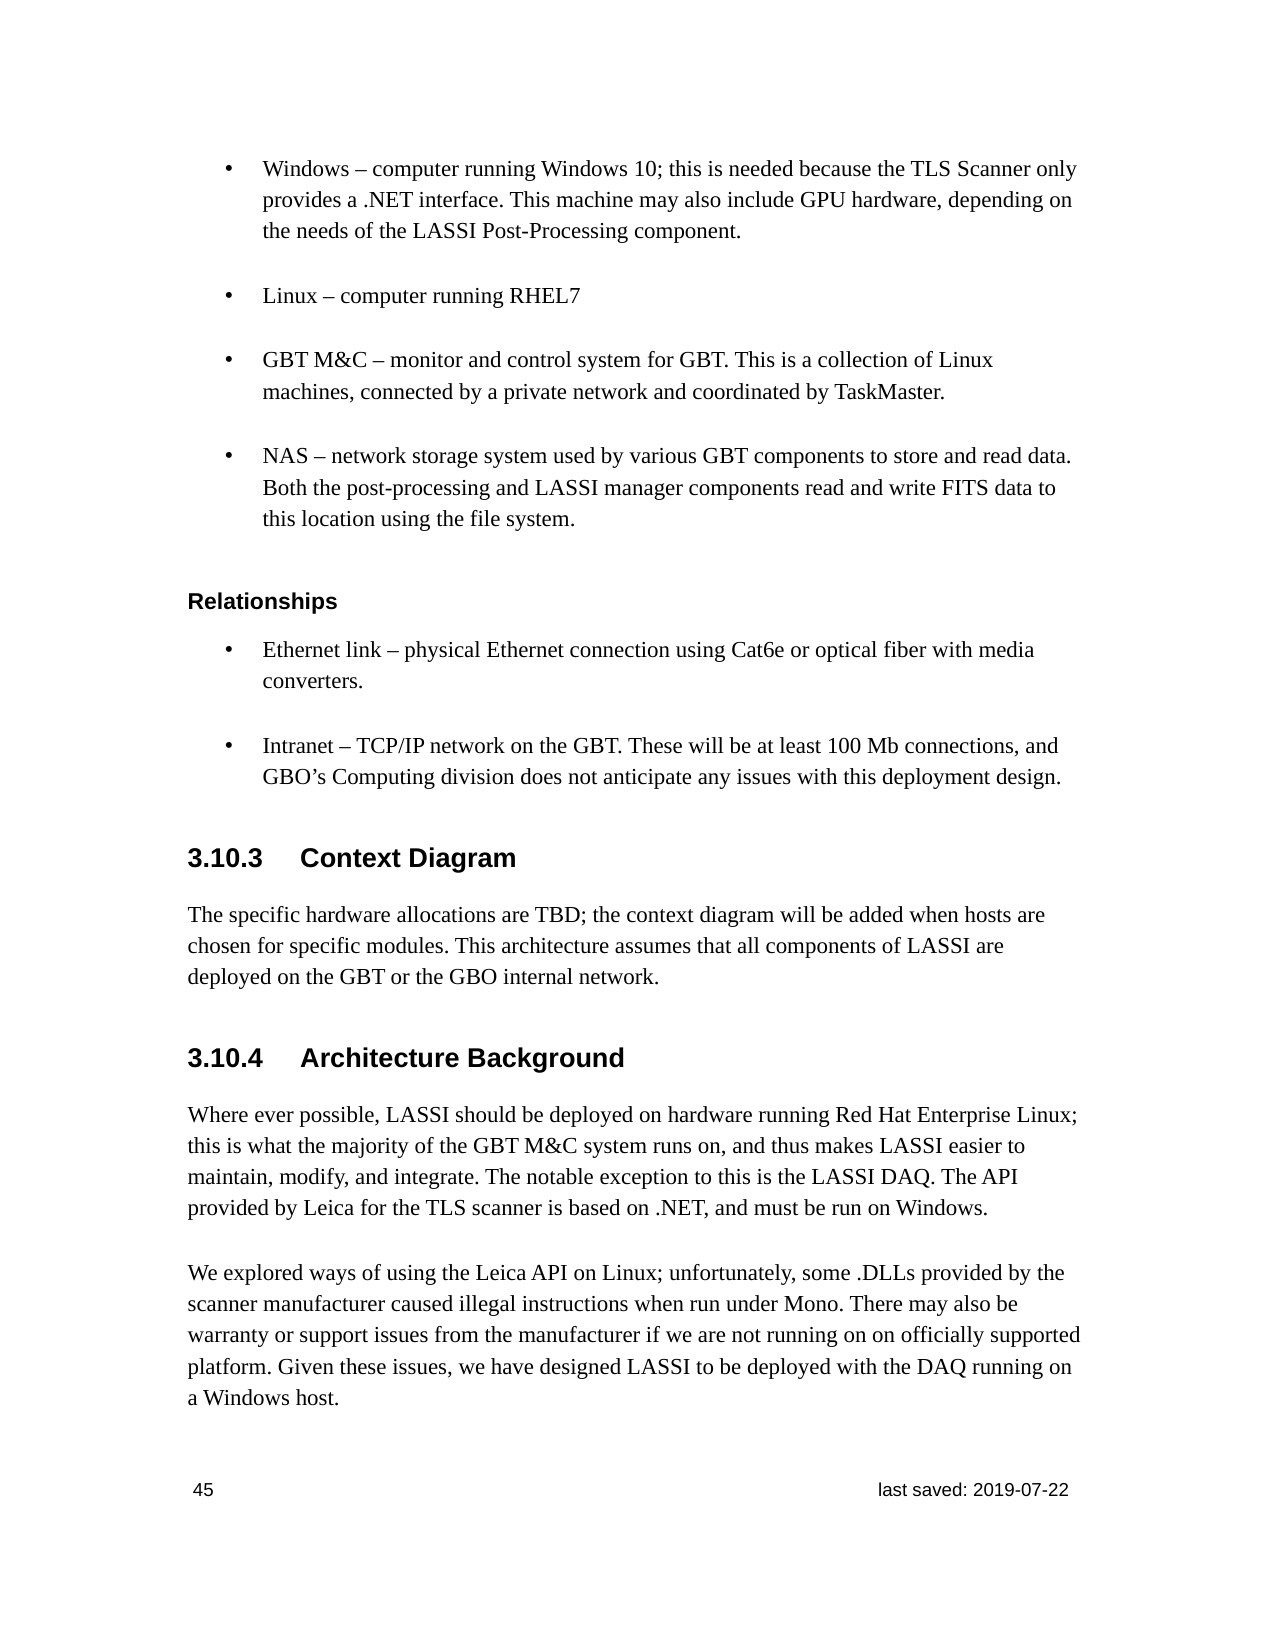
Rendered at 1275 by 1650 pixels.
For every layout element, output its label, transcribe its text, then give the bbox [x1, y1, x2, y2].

list NAS – network storage system used by various GBT components to store and read data. Both the post-processing and LASSI manager components read and write FITS data to this location using the file system. [225, 437, 1087, 531]
list GBT M&C – monitor and control system for GBT. This is a collection of Linux machines, connected by a private network and coordinated by TaskMaster. [225, 342, 1087, 404]
list Intranet – TCP/IP network on the GBT. These will be at least 100 Mb connections, and GBO’s Computing division does not anticipate any issues with this deployment design. [225, 727, 1087, 789]
subtitle Architecture Background [187, 1037, 1087, 1073]
subtitle Context Diagram [187, 837, 1087, 873]
list Linux – computer running RHEL7 [225, 277, 1087, 308]
text The specific hardware allocations are TBD; the context diagram will be added when hosts are chosen for specific modules. This architecture assumes that all components of LASSI are deployed on the GBT or the GBO internal network. [187, 896, 1087, 989]
text Where ever possible, LASSI should be deployed on hardware running Red Hat Enterprise Linux; this is what the majority of the GBT M&C system runs on, and thus makes LASSI easier to maintain, modify, and integrate. The notable exception to this is the LASSI DAQ. The API provided by Leica for the TLS scanner is based on .NET, and must be run on Windows. [187, 1096, 1087, 1221]
list Windows – computer running Windows 10; this is needed because the TLS Scanner only provides a .NET interface. This machine may also include GPU hardware, depending on the needs of the LASSI Post-Processing component. [225, 150, 1087, 244]
list Ethernet link – physical Ethernet connection using Cat6e or optical fiber with media converters. [225, 631, 1087, 694]
text We explored ways of using the Leica API on Linux; unfortunately, some .DLLs provided by the scanner manufacturer caused illegal instructions when run under Mono. There may also be warranty or support issues from the manufacturer if we are not running on on officially supported platform. Given these issues, we have designed LASSI to be deployed with the DAQ running on a Windows host. [187, 1254, 1087, 1410]
text Relationships [187, 579, 1087, 614]
